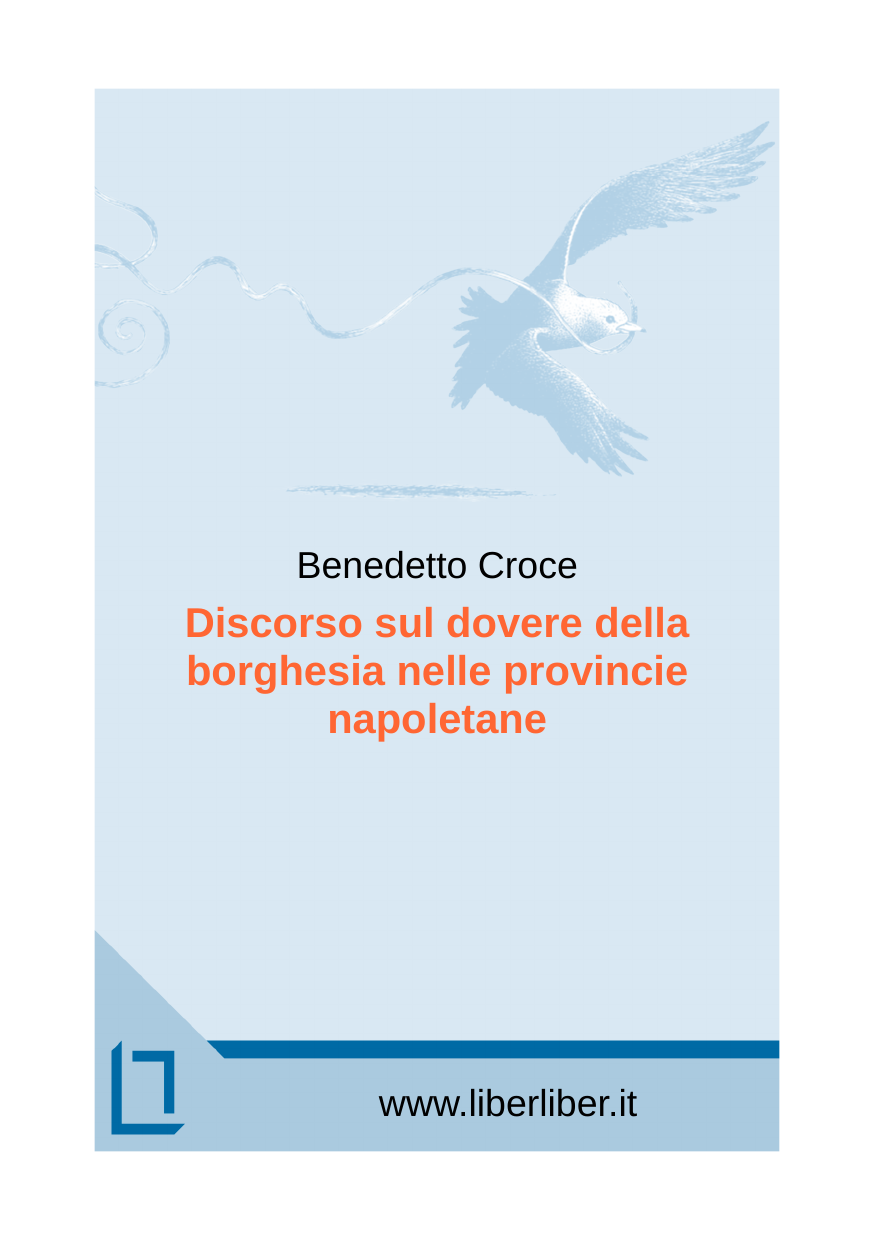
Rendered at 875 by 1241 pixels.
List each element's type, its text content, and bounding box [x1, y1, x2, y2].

text Benedetto Croce [94, 543, 779, 586]
text Discorso sul dovere della borghesia nelle provincie napoletane [94, 598, 779, 742]
text www.liberliber.it [331, 1081, 685, 1124]
picture [94, 88, 780, 1152]
